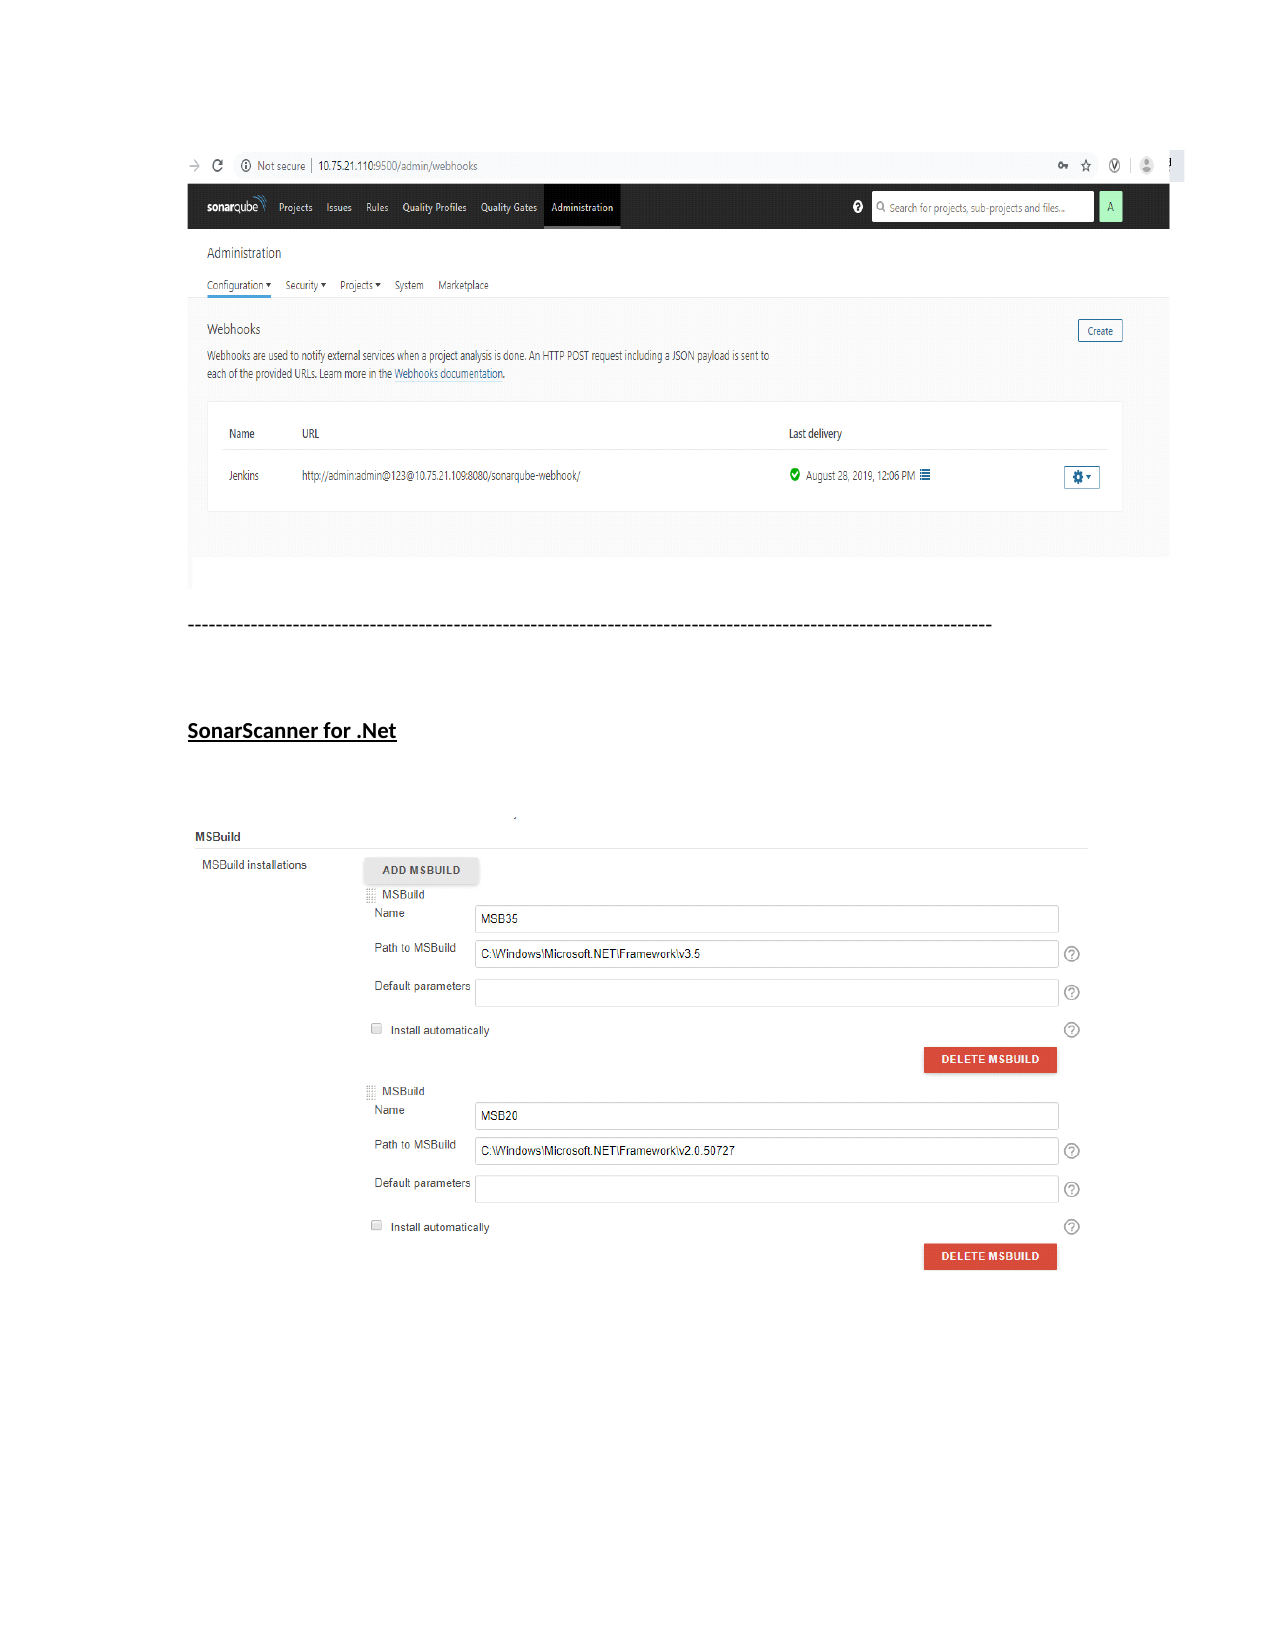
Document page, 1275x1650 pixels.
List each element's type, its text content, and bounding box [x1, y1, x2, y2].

text ------------------------------------------------------------------------------------------------------------------- [187, 610, 1087, 638]
text SonarScanner for .Net [187, 716, 1087, 744]
